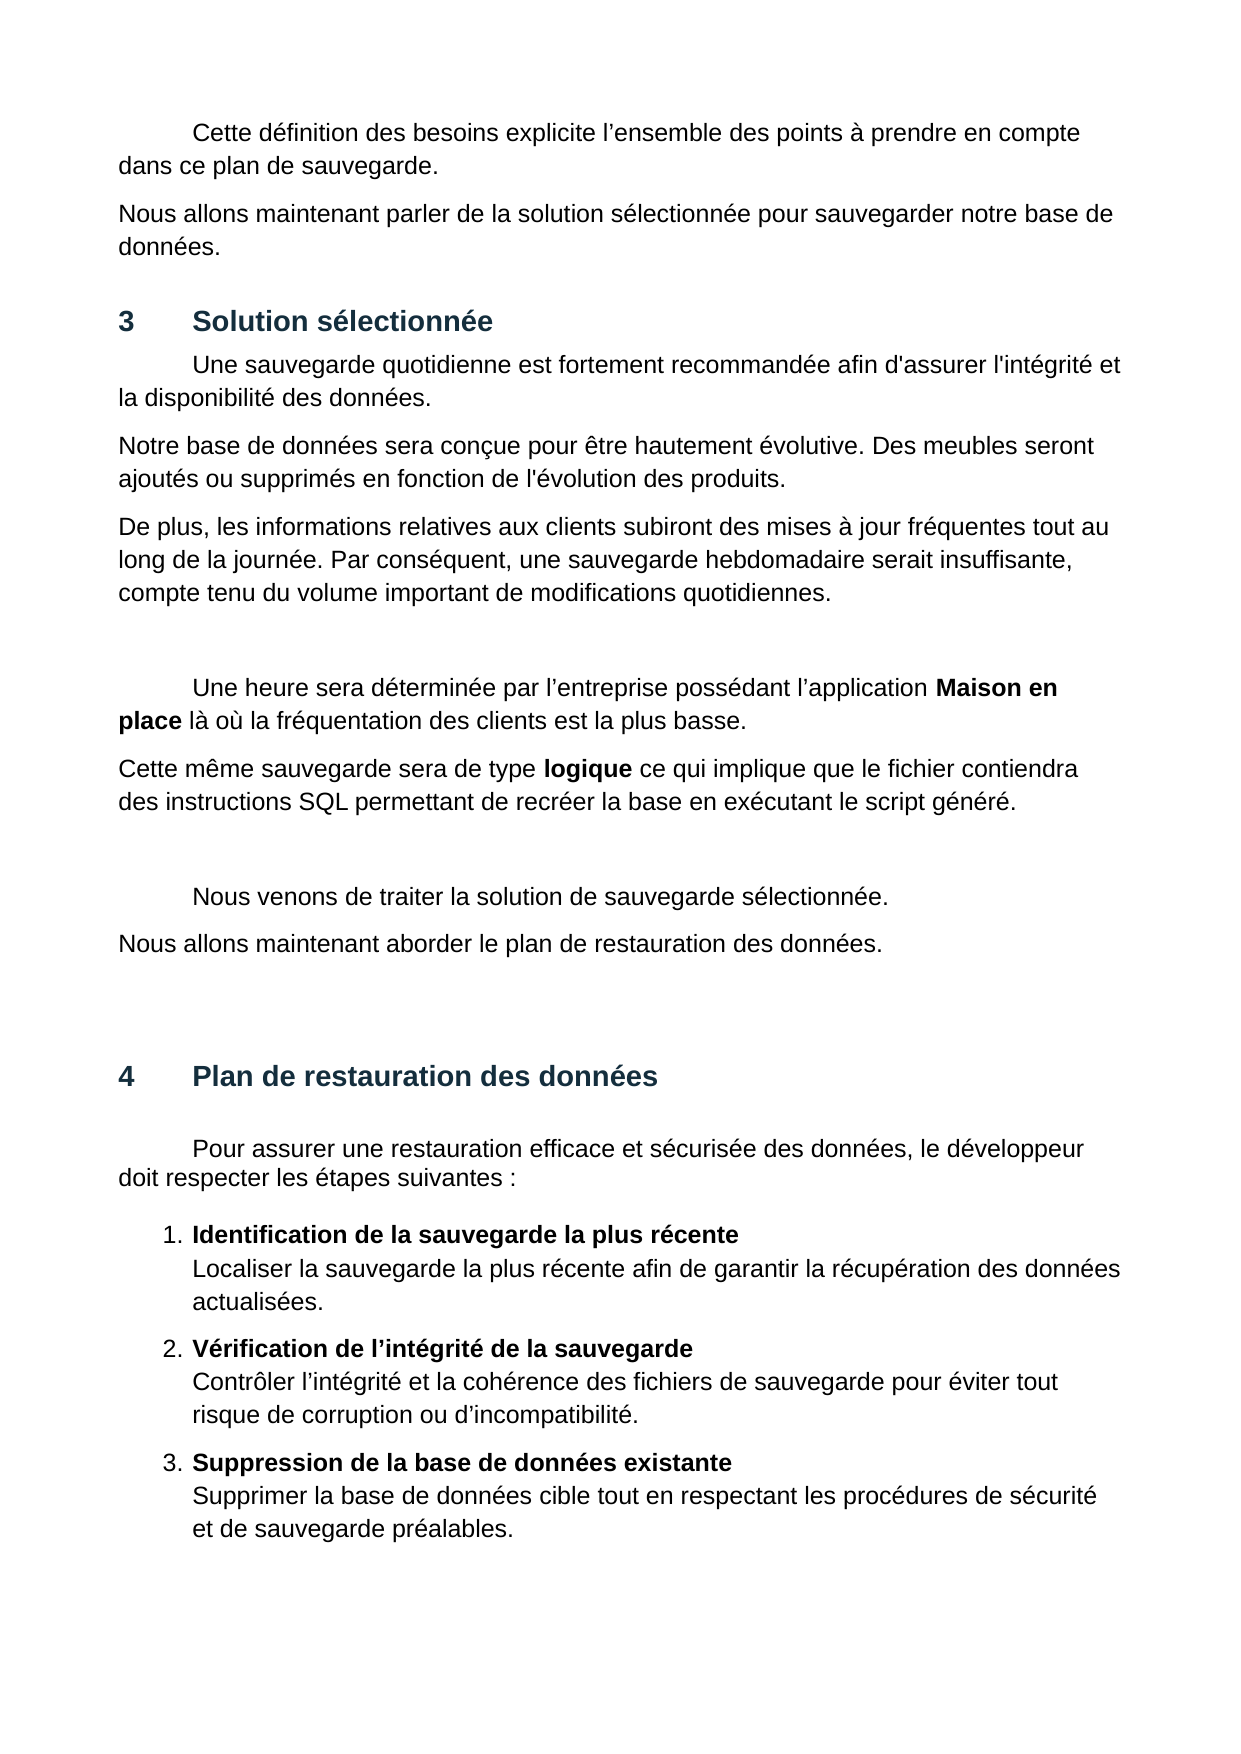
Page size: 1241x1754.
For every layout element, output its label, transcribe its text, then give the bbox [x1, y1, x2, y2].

subtitle Solution sélectionnée [118, 304, 1122, 338]
text Nous allons maintenant parler de la solution sélectionnée pour sauvegarder notre base de données. [118, 199, 1122, 261]
text Cette définition des besoins explicite l’ensemble des points à prendre en compte dans ce plan de sauvegarde. [118, 118, 1122, 180]
text Une heure sera déterminée par l’entreprise possédant l’application Maison en place là où la fréquentation des clients est la plus basse. [118, 673, 1122, 735]
text Pour assurer une restauration efficace et sécurisée des données, le développeur doit respecter les étapes suivantes : [118, 1134, 1122, 1192]
text Nous allons maintenant aborder le plan de restauration des données. [118, 929, 1122, 958]
text Notre base de données sera conçue pour être hautement évolutive. Des meubles seront ajoutés ou supprimés en fonction de l'évolution des produits. [118, 431, 1122, 493]
text Une sauvegarde quotidienne est fortement recommandée afin d'assurer l'intégrité et la disponibilité des données. [118, 350, 1122, 412]
list Suppression de la base de données existante Supprimer la base de données cible tout en respectant les procédures de sécurité et de sauvegarde préalables. [162, 1448, 1122, 1543]
subtitle Plan de restauration des données [118, 1059, 1122, 1093]
text Nous venons de traiter la solution de sauvegarde sélectionnée. [118, 882, 1122, 911]
text Cette même sauvegarde sera de type logique ce qui implique que le fichier contiendra des instructions SQL permettant de recréer la base en exécutant le script généré. [118, 753, 1122, 815]
list Vérification de l’intégrité de la sauvegarde Contrôler l’intégrité et la cohérence des fichiers de sauvegarde pour éviter tout risque de corruption ou d’incompatibilité. [162, 1334, 1122, 1429]
list Identification de la sauvegarde la plus récente Localiser la sauvegarde la plus récente afin de garantir la récupération des données actualisées. [162, 1221, 1122, 1315]
text De plus, les informations relatives aux clients subiront des mises à jour fréquentes tout au long de la journée. Par conséquent, une sauvegarde hebdomadaire serait insuffisante, compte tenu du volume important de modifications quotidiennes. [118, 512, 1122, 606]
